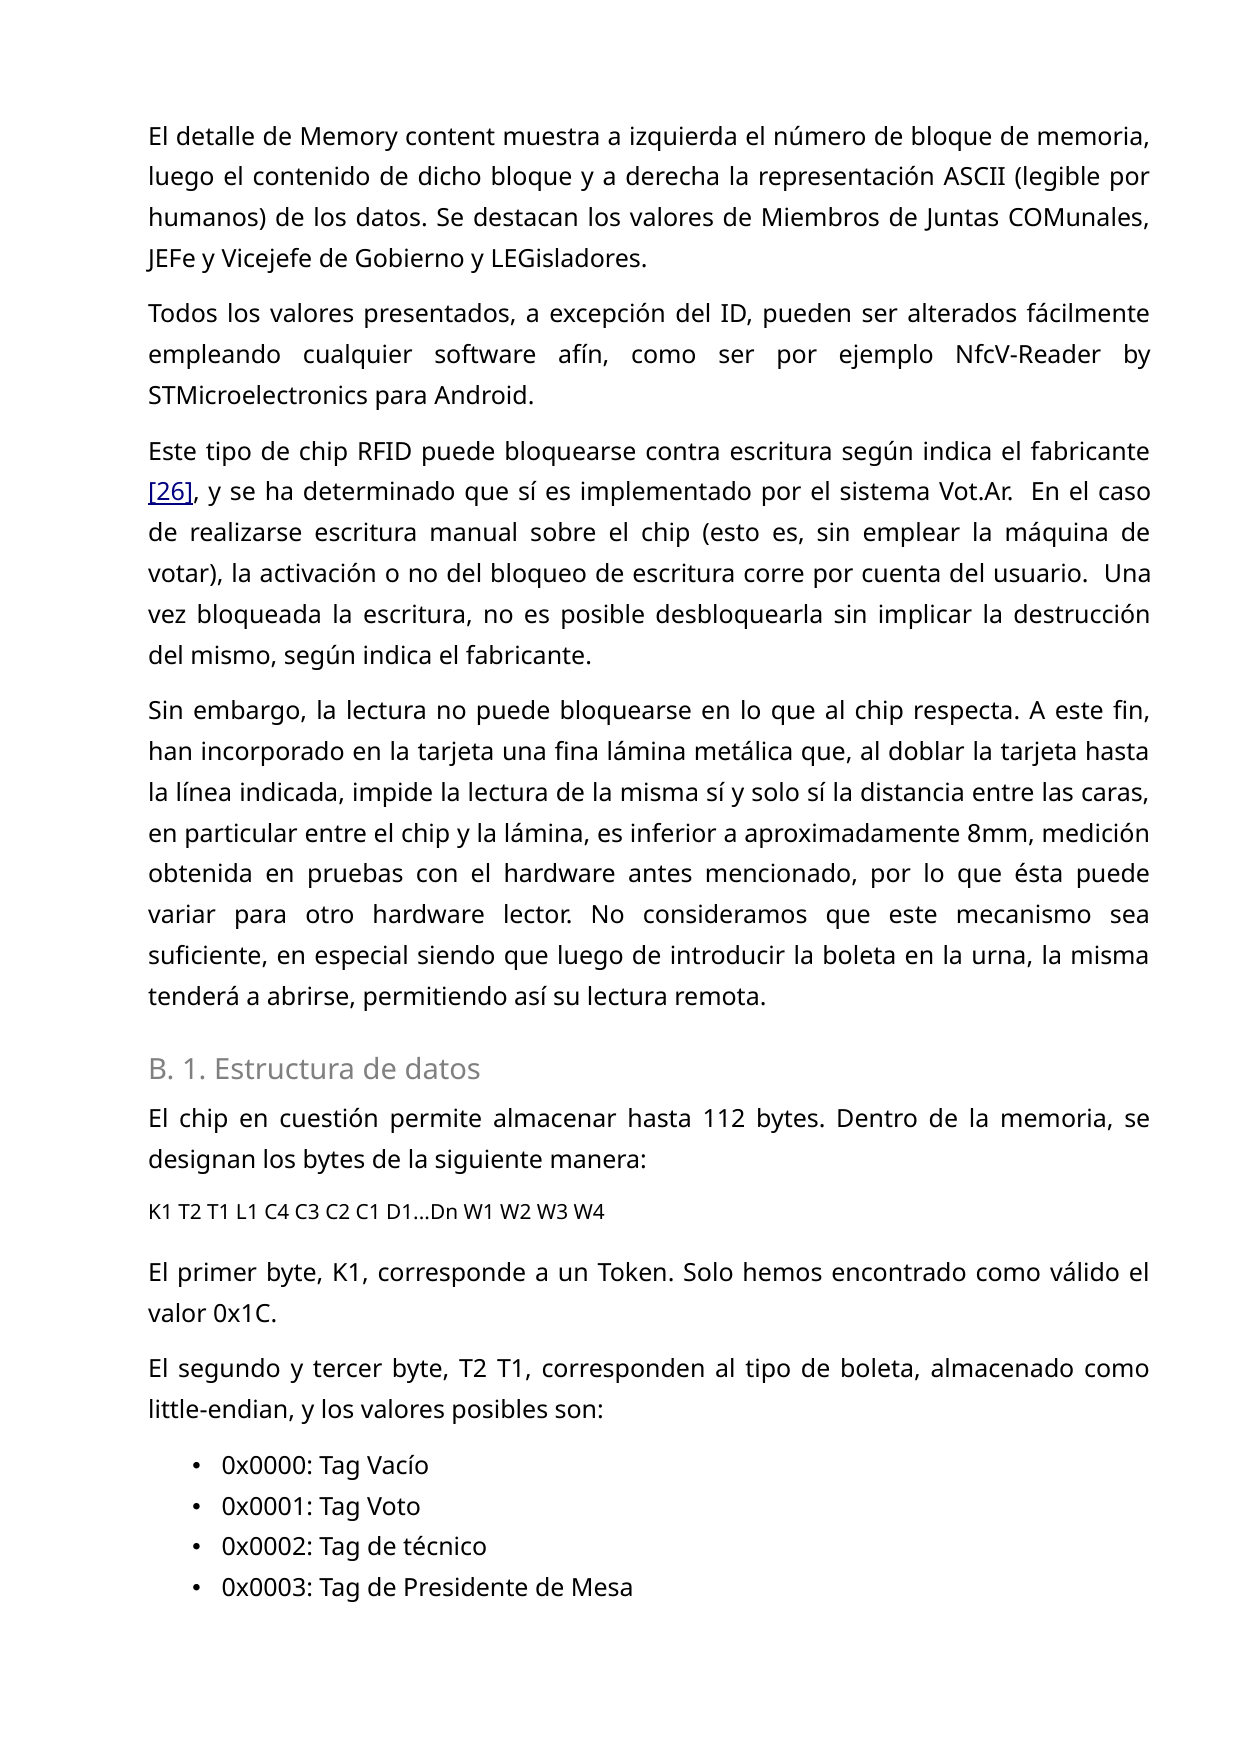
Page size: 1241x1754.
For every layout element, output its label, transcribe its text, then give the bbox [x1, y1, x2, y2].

text Este tipo de chip RFID puede bloquearse contra escritura según indica el fabricante [26], y se ha determinado que sí es implementado por el sistema Vot.Ar. En el caso de realizarse escritura manual sobre el chip (esto es, sin emplear la máquina de votar), la activación o no del bloqueo de escritura corre por cuenta del usuario. Una vez bloqueada la escritura, no es posible desbloquearla sin implicar la destrucción del mismo, según indica el fabricante. [148, 433, 1151, 671]
text El segundo y tercer byte, T2 T1, corresponden al tipo de boleta, almacenado como little-endian, y los valores posibles son: [148, 1351, 1151, 1426]
text El chip en cuestión permite almacenar hasta 112 bytes. Dentro de la memoria, se designan los bytes de la siguiente manera: [148, 1101, 1151, 1176]
text El detalle de Memory content muestra a izquierda el número de bloque de memoria, luego el contenido de dicho bloque y a derecha la representación ASCII (legible por humanos) de los datos. Se destacan los valores de Miembros de Juntas COMunales, JEFe y Vicejefe de Gobierno y LEGisladores. [148, 118, 1151, 275]
list 0x0001: Tag Voto [192, 1488, 1151, 1522]
list 0x0000: Tag Vacío [192, 1447, 1151, 1481]
list 0x0003: Tag de Presidente de Mesa [192, 1570, 1151, 1604]
text El primer byte, K1, corresponde a un Token. Solo hemos encontrado como válido el valor 0x1C. [148, 1255, 1151, 1330]
text K1 T2 T1 L1 C4 C3 C2 C1 D1...Dn W1 W2 W3 W4 [148, 1197, 1151, 1225]
list 0x0002: Tag de técnico [192, 1529, 1151, 1563]
subtitle B. 1. Estructura de datos [148, 1048, 1151, 1088]
text Todos los valores presentados, a excepción del ID, pueden ser alterados fácilmente empleando cualquier software afín, como ser por ejemplo NfcV-Reader by STMicroelectronics para Android. [148, 296, 1151, 412]
text Sin embargo, la lectura no puede bloquearse en lo que al chip respecta. A este fin, han incorporado en la tarjeta una fina lámina metálica que, al doblar la tarjeta hasta la línea indicada, impide la lectura de la misma sí y solo sí la distancia entre las caras, en particular entre el chip y la lámina, es inferior a aproximadamente 8mm, medición obtenida en pruebas con el hardware antes mencionado, por lo que ésta puede variar para otro hardware lector. No consideramos que este mecanismo sea suficiente, en especial siendo que luego de introducir la boleta en la urna, la misma tenderá a abrirse, permitiendo así su lectura remota. [148, 693, 1151, 1013]
